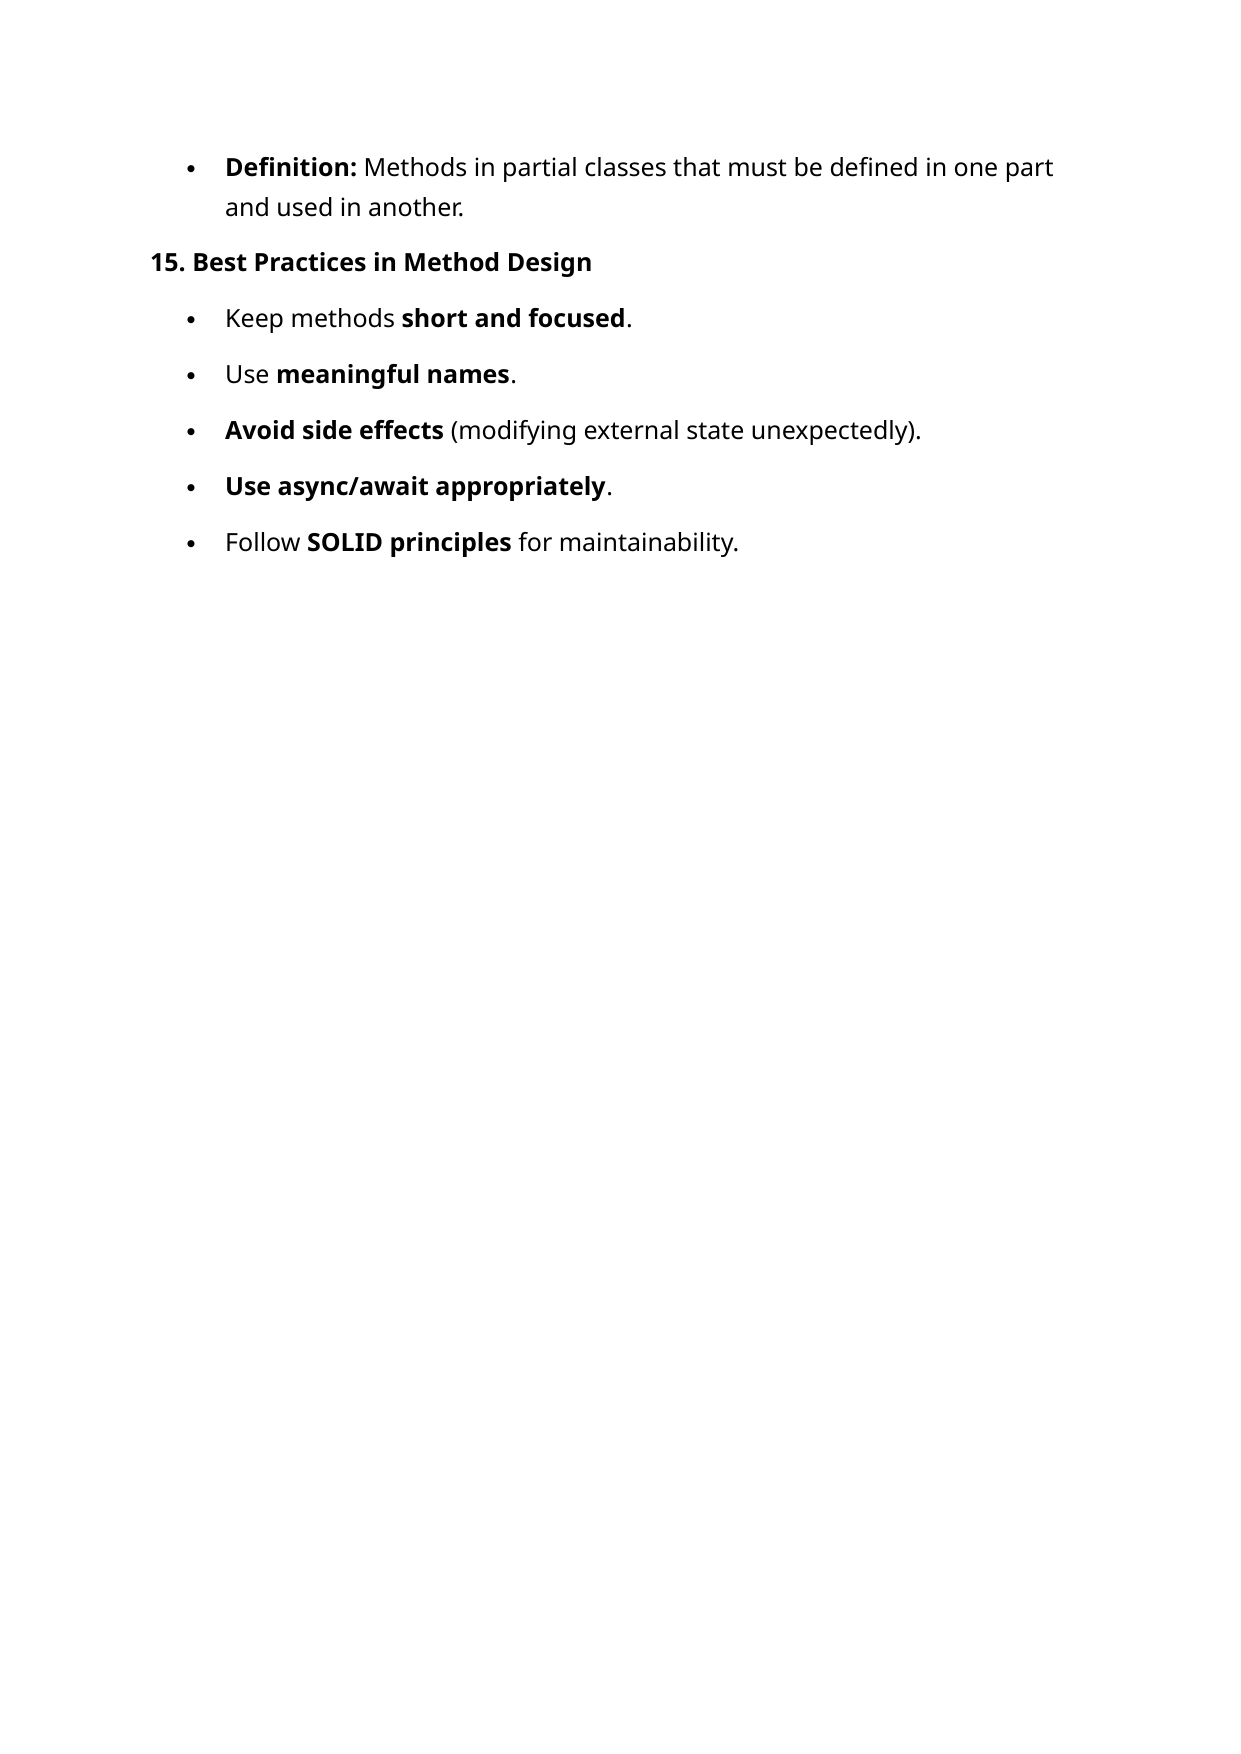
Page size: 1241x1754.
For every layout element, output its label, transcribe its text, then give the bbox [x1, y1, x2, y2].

list Use meaningful names. [187, 357, 1090, 391]
list Definition: Methods in partial classes that must be defined in one part and used in another. [187, 150, 1090, 223]
list Avoid side effects (modifying external state unexpectedly). [187, 412, 1090, 447]
list Keep methods short and focused. [187, 301, 1090, 335]
list Use async/await appropriately. [187, 468, 1090, 502]
list Follow SOLID principles for maintainability. [187, 524, 1090, 558]
text 15. Best Practices in Method Design [150, 245, 1090, 279]
